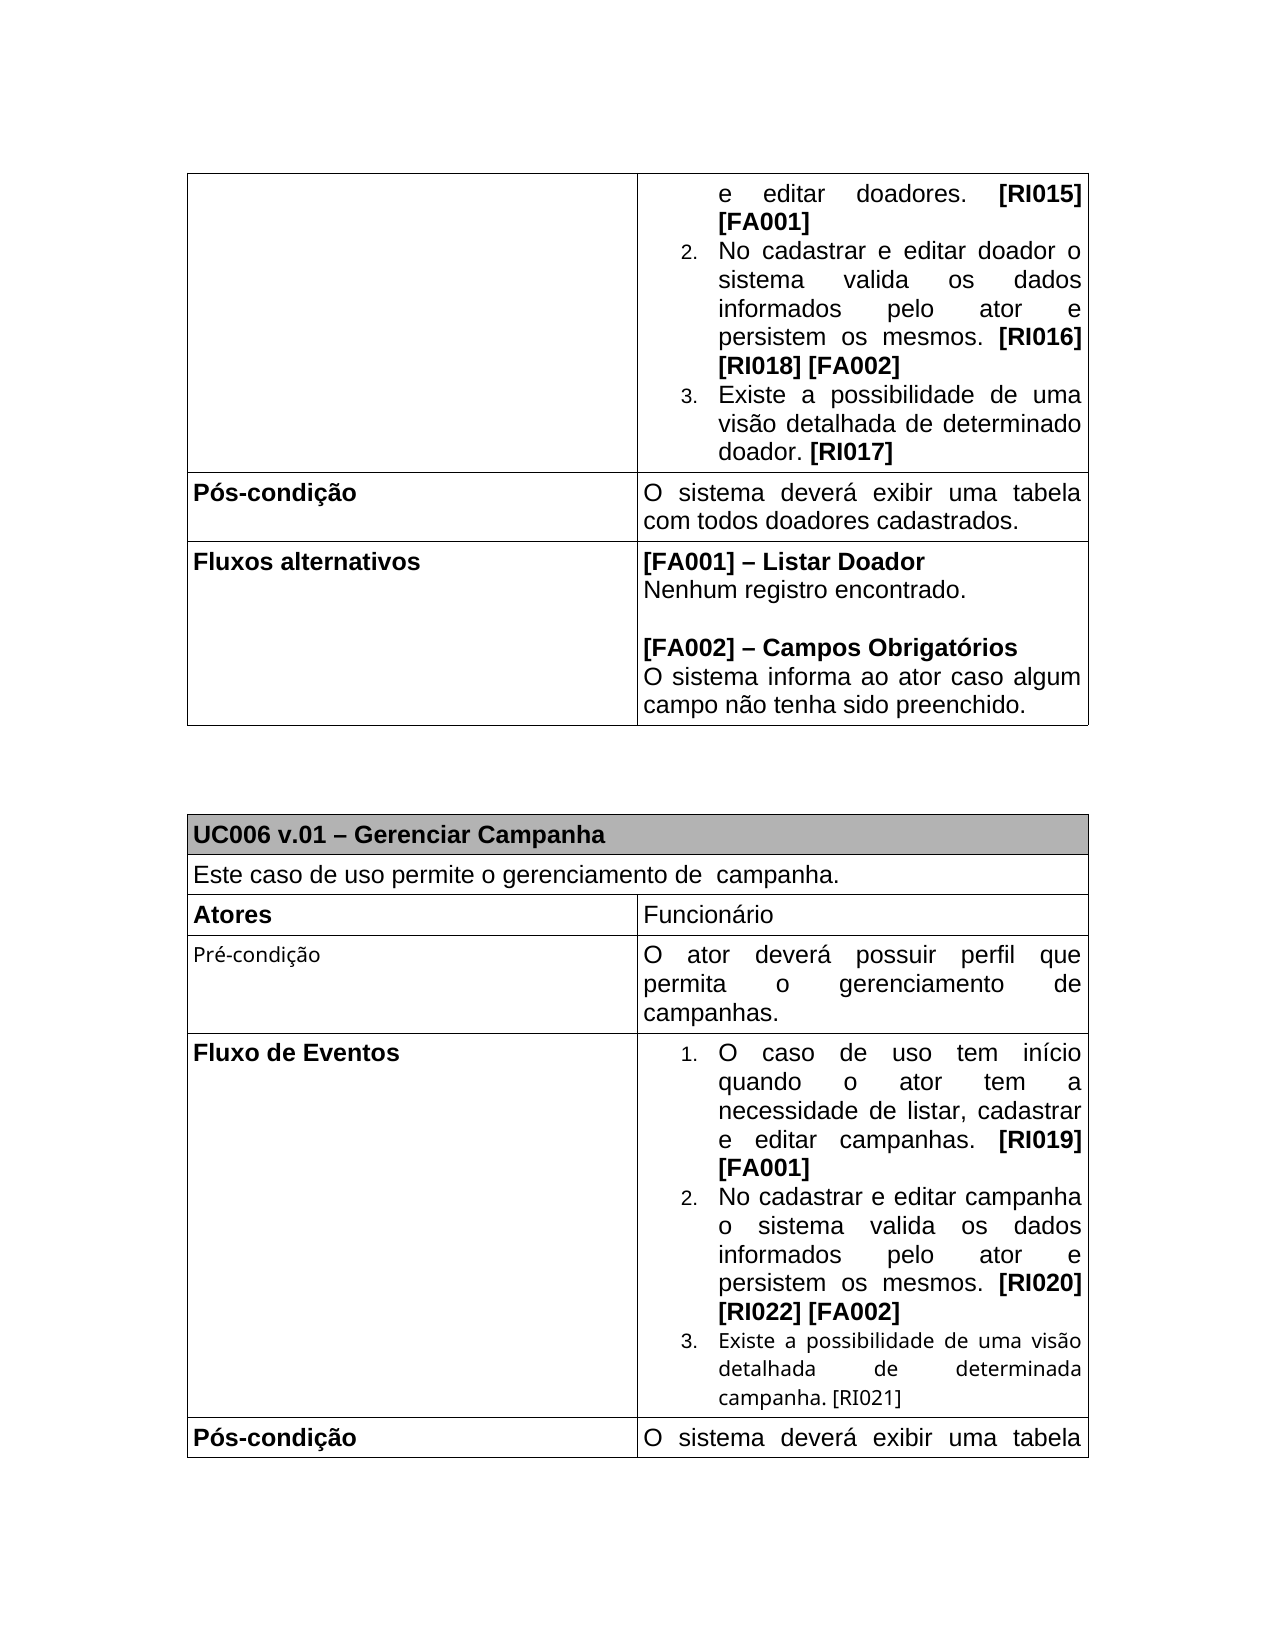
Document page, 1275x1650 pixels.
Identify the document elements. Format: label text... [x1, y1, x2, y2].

table_header UC006 v.01 – Gerenciar Campanha [188, 815, 1088, 854]
table_cell O sistema deverá exibir uma tabela [638, 1418, 1088, 1457]
table_cell e editar doadores. [RI015] [FA001] No cadastrar e editar doador o sistema valida os dados informados pelo ator e persistem os mesmos. [RI016] [RI018] [FA002] Existe a possibilidade de uma visão detalhada de determinado doador. [RI017] [638, 174, 1088, 472]
table_cell Este caso de uso permite o gerenciamento de campanha. [188, 855, 1088, 894]
table_cell [188, 174, 637, 472]
table_cell Pós-condição [188, 473, 637, 541]
table_cell O sistema deverá exibir uma tabela com todos doadores cadastrados. [638, 473, 1088, 541]
table_cell Fluxos alternativos [188, 542, 637, 725]
table_cell O ator deverá possuir perfil que permita o gerenciamento de campanhas. [638, 936, 1088, 1032]
table_cell Funcionário [638, 895, 1088, 935]
table_cell Atores [188, 895, 637, 935]
table_cell [FA001] – Listar Doador Nenhum registro encontrado. [FA002] – Campos Obrigatórios O sistema informa ao ator caso algum campo não tenha sido preenchido. [638, 542, 1088, 725]
table_cell Pós-condição [188, 1418, 637, 1457]
table_cell Fluxo de Eventos [188, 1034, 637, 1417]
table_cell O caso de uso tem início quando o ator tem a necessidade de listar, cadastrar e editar campanhas. [RI019] [FA001] No cadastrar e editar campanha o sistema valida os dados informados pelo ator e persistem os mesmos. [RI020] [RI022] [FA002] Existe a possibilidade de uma visão detalhada de determinada campanha. [RI021] [638, 1034, 1088, 1417]
table_cell Pré-condição [188, 936, 637, 1032]
